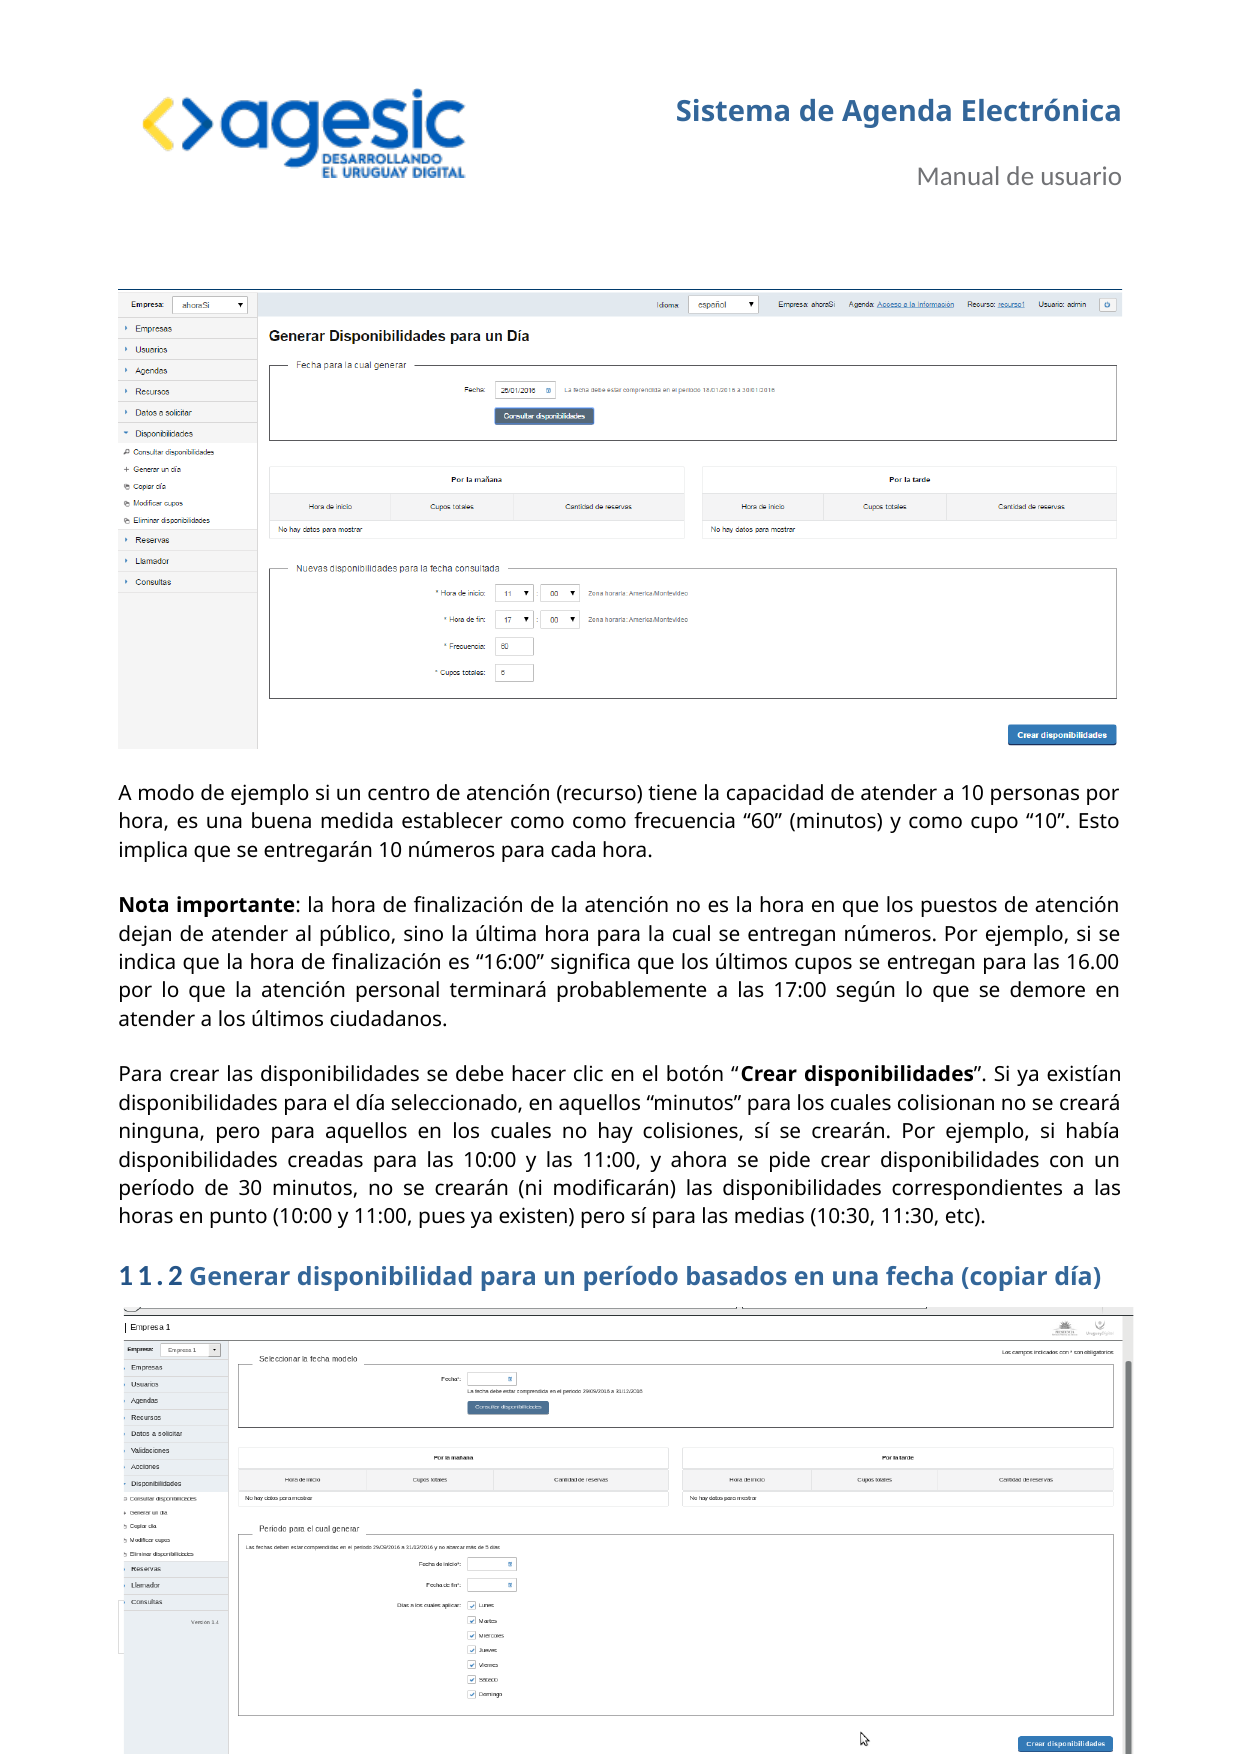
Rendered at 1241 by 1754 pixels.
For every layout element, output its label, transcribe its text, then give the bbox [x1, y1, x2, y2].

picture [142, 88, 466, 178]
text Para crear las disponibilidades se debe hacer clic en el botón “Crear disponibilidades”. Si ya existían disponibilidades para el día seleccionado, en aquellos “minutos” para los cuales colisionan no se creará ninguna, pero para aquellos en los cuales no hay colisiones, sí se crearán. Por ejemplo, si había disponibilidades creadas para las 10:00 y las 11:00, y ahora se pide crear disponibilidades con un período de 30 minutos, no se crearán (ni modificarán) las disponibilidades correspondientes a las horas en punto (10:00 y 11:00, pues ya existen) pero sí para las medias (10:30, 11:30, etc). [118, 1059, 1122, 1230]
text Nota importante: la hora de finalización de la atención no es la hora en que los puestos de atención dejan de atender al público, sino la última hora para la cual se entregan números. Por ejemplo, si se indica que la hora de finalización es “16:00” significa que los últimos cupos se entregan para las 16.00 por lo que la atención personal terminará probablemente a las 17:00 según lo que se demore en atender a los últimos ciudadanos. [118, 890, 1122, 1032]
text La aplicación permite copiar las disponibilidades de un día para generar un período de tiempo mayor con idéntica distribución de disponibilidades (luego se puede modificar cada día en forma independiente). Para ello se debe seleccionar la opción “Copiar día” del menú lateral, dentro de la sección "Disponibilidades". [118, 1305, 1122, 1418]
text A modo de ejemplo si un centro de atención (recurso) tiene la capacidad de atender a 10 personas por hora, es una buena medida establecer como como frecuencia “60” (minutos) y como cupo “10”. Esto implica que se entregarán 10 números para cada hora. [118, 749, 1122, 863]
picture [123, 1307, 1134, 1754]
picture [118, 289, 1123, 749]
subtitle Generar disponibilidad para un período basados en una fecha (copiar día) [118, 1257, 1122, 1293]
